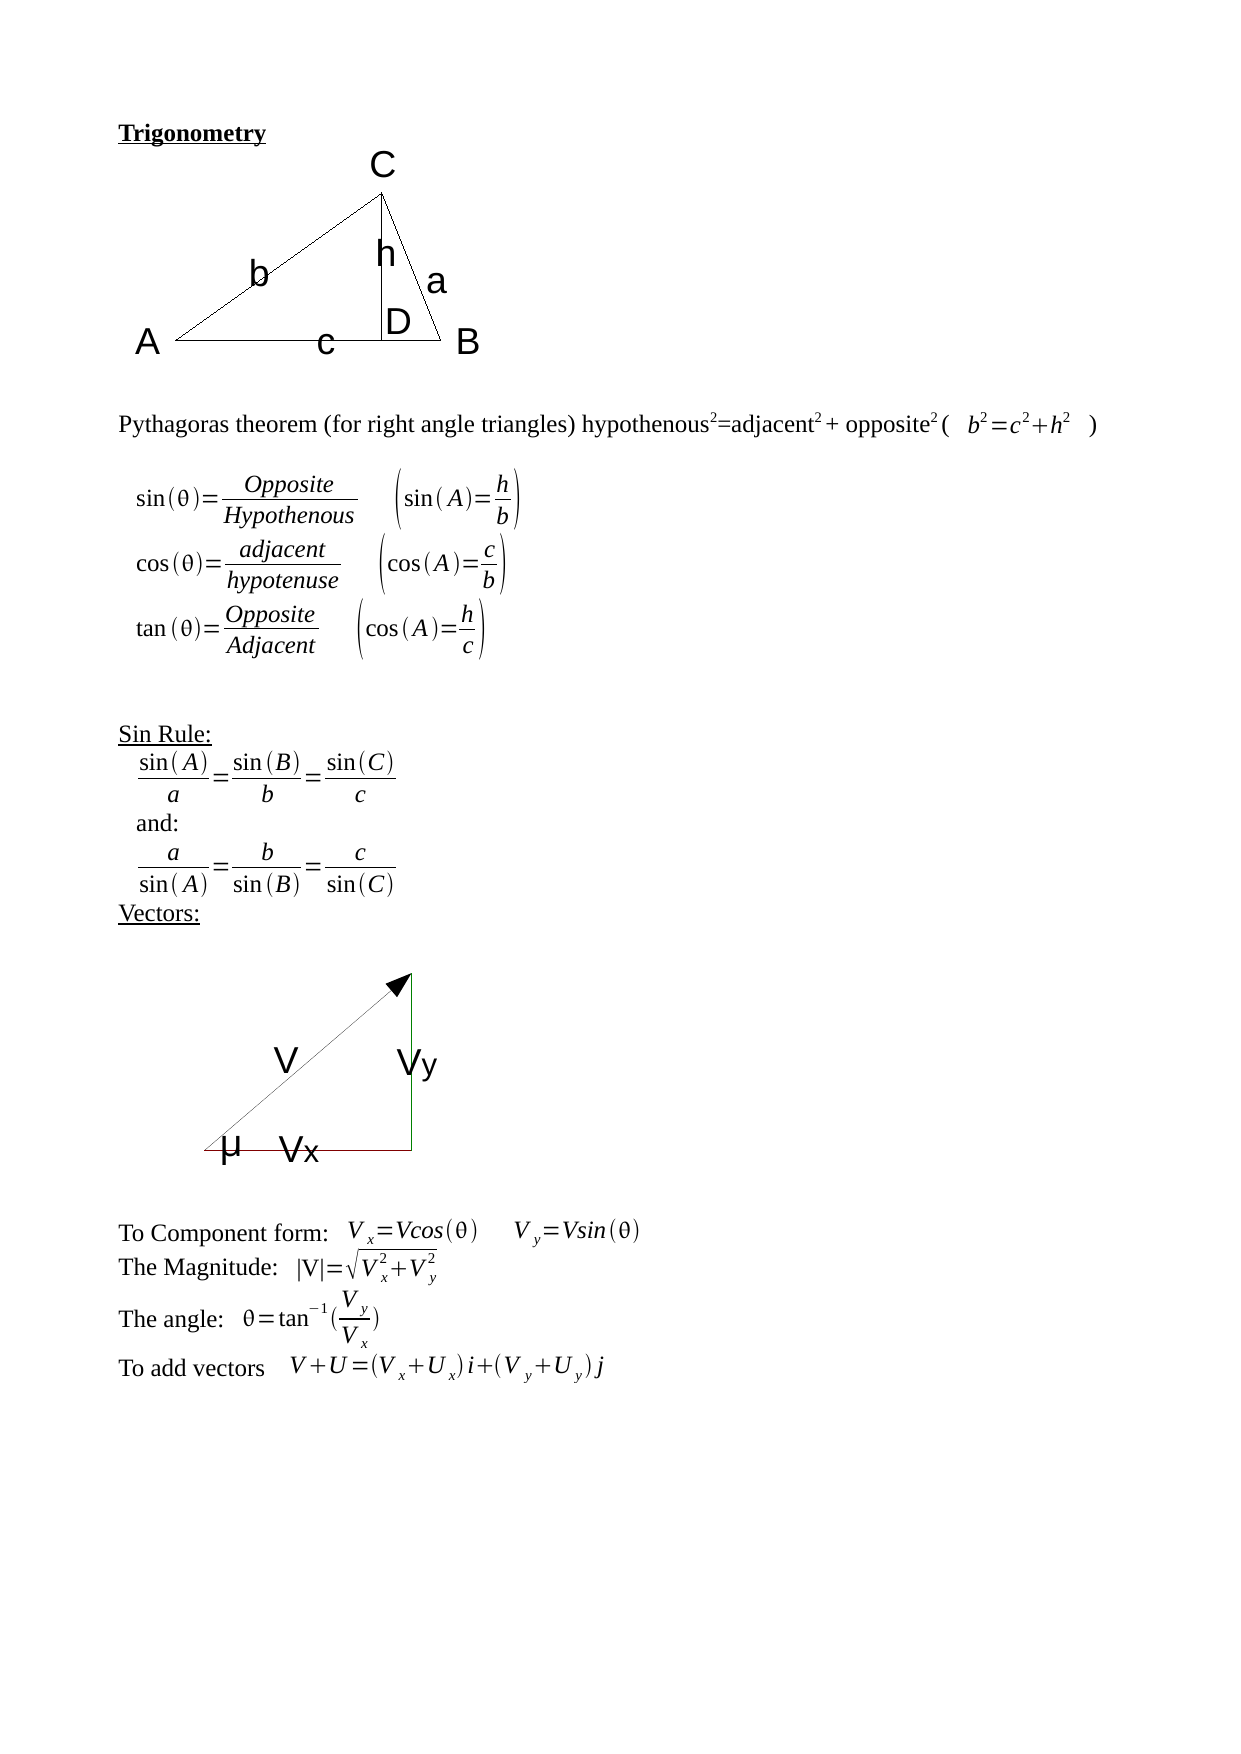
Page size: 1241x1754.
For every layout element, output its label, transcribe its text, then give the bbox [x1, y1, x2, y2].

text Sin Rule: [118, 719, 1122, 748]
text To add vectors [118, 1352, 1122, 1383]
text Vectors: [118, 898, 1122, 927]
text To Component form: [118, 1217, 1122, 1248]
text The angle: [118, 1285, 1122, 1352]
text Pythagoras theorem (for right angle triangles) hypothenous2=adjacent2 + opposite2 () [118, 408, 1122, 439]
text The Magnitude: [118, 1248, 1122, 1285]
text Trigonometry [118, 118, 1122, 147]
